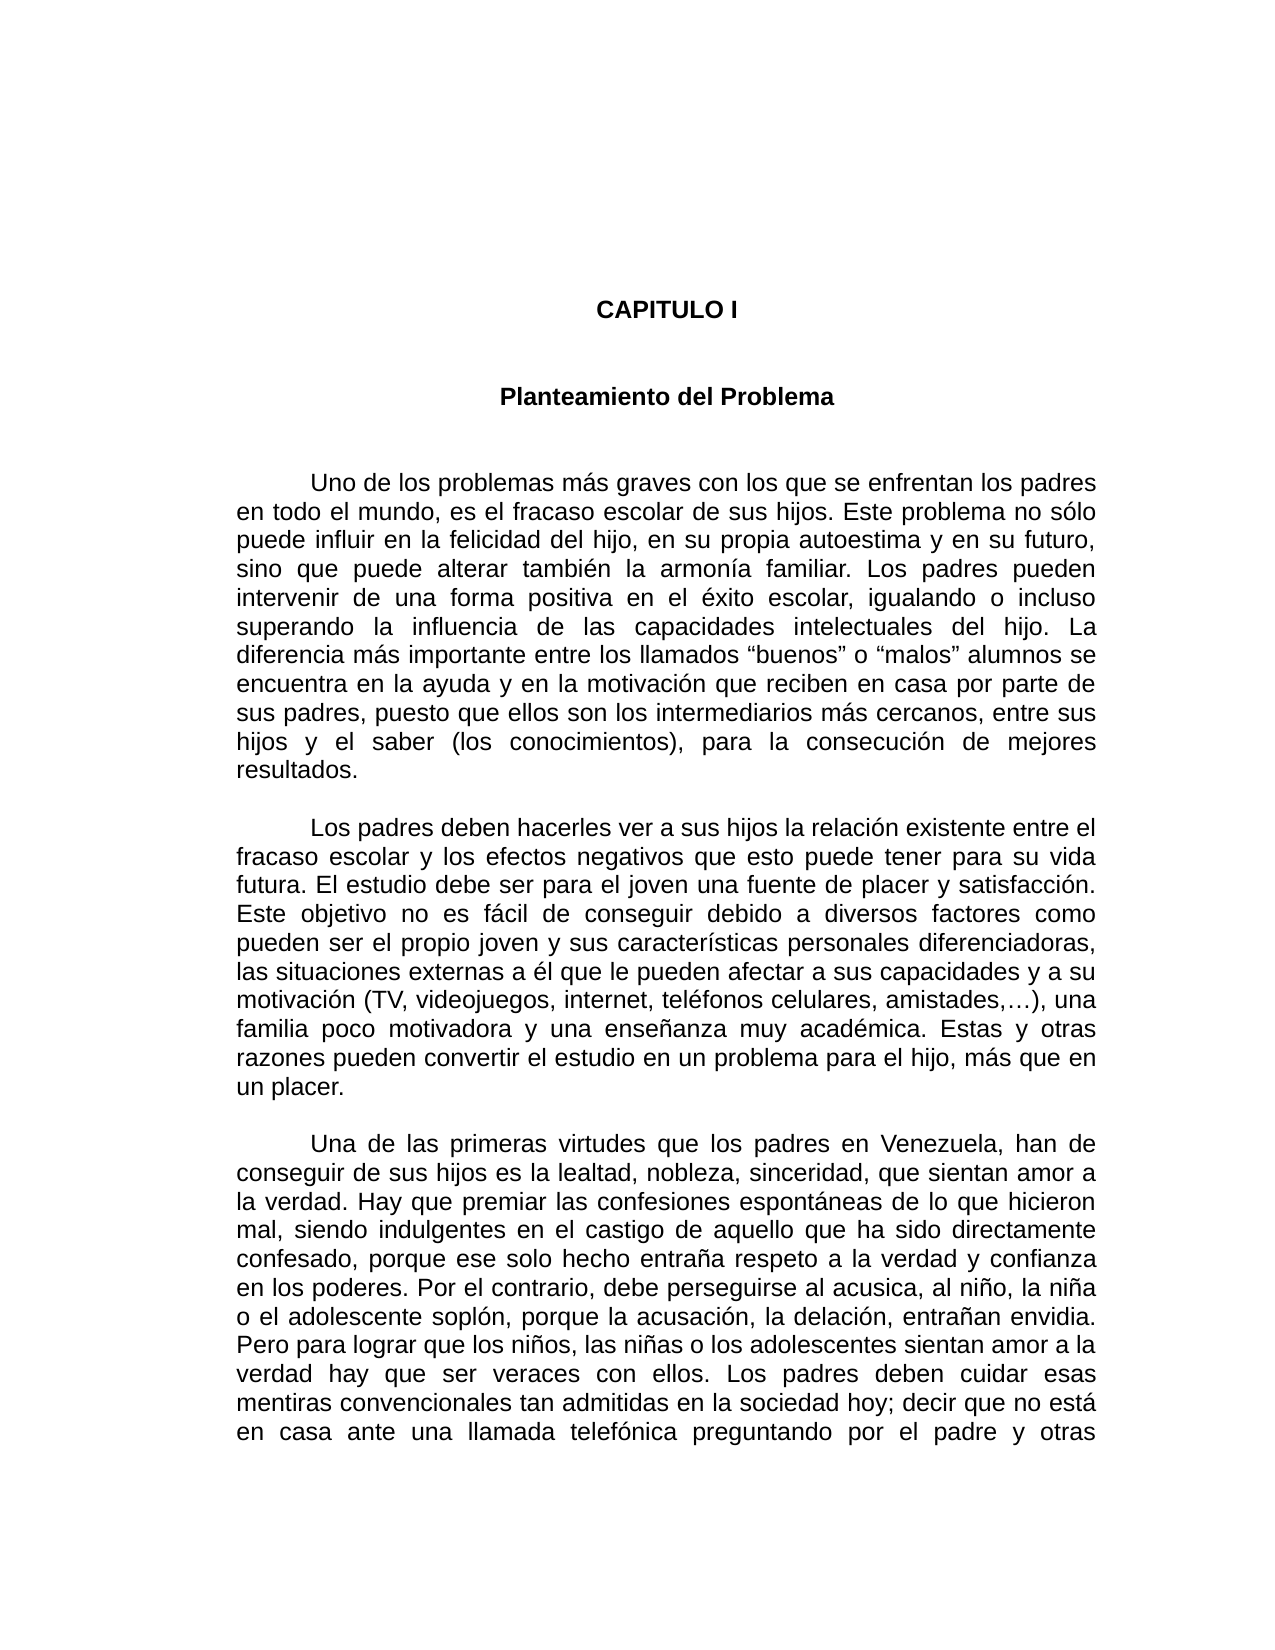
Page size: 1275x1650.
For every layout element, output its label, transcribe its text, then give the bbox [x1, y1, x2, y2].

text CAPITULO I [236, 295, 1098, 324]
text Los padres deben hacerles ver a sus hijos la relación existente entre el fracaso escolar y los efectos negativos que esto puede tener para su vida futura. El estudio debe ser para el joven una fuente de placer y satisfacción. Este objetivo no es fácil de conseguir debido a diversos factores como pueden ser el propio joven y sus características personales diferenciadoras, las situaciones externas a él que le pueden afectar a sus capacidades y a su motivación (TV, videojuegos, internet, teléfonos celulares, amistades,…), una familia poco motivadora y una enseñanza muy académica. Estas y otras razones pueden convertir el estudio en un problema para el hijo, más que en un placer. [236, 813, 1098, 1100]
text Uno de los problemas más graves con los que se enfrentan los padres en todo el mundo, es el fracaso escolar de sus hijos. Este problema no sólo puede influir en la felicidad del hijo, en su propia autoestima y en su futuro, sino que puede alterar también la armonía familiar. Los padres pueden intervenir de una forma positiva en el éxito escolar, igualando o incluso superando la influencia de las capacidades intelectuales del hijo. La diferencia más importante entre los llamados “buenos” o “malos” alumnos se encuentra en la ayuda y en la motivación que reciben en casa por parte de sus padres, puesto que ellos son los intermediarios más cercanos, entre sus hijos y el saber (los conocimientos), para la consecución de mejores resultados. [236, 468, 1098, 784]
text Una de las primeras virtudes que los padres en Venezuela, han de conseguir de sus hijos es la lealtad, nobleza, sinceridad, que sientan amor a la verdad. Hay que premiar las confesiones espontáneas de lo que hicieron mal, siendo indulgentes en el castigo de aquello que ha sido directamente confesado, porque ese solo hecho entraña respeto a la verdad y confianza en los poderes. Por el contrario, debe perseguirse al acusica, al niño, la niña o el adolescente soplón, porque la acusación, la delación, entrañan envidia. Pero para lograr que los niños, las niñas o los adolescentes sientan amor a la verdad hay que ser veraces con ellos. Los padres deben cuidar esas mentiras convencionales tan admitidas en la sociedad hoy; decir que no está en casa ante una llamada telefónica preguntando por el padre y otras [236, 1129, 1098, 1445]
text Planteamiento del Problema [236, 382, 1098, 410]
